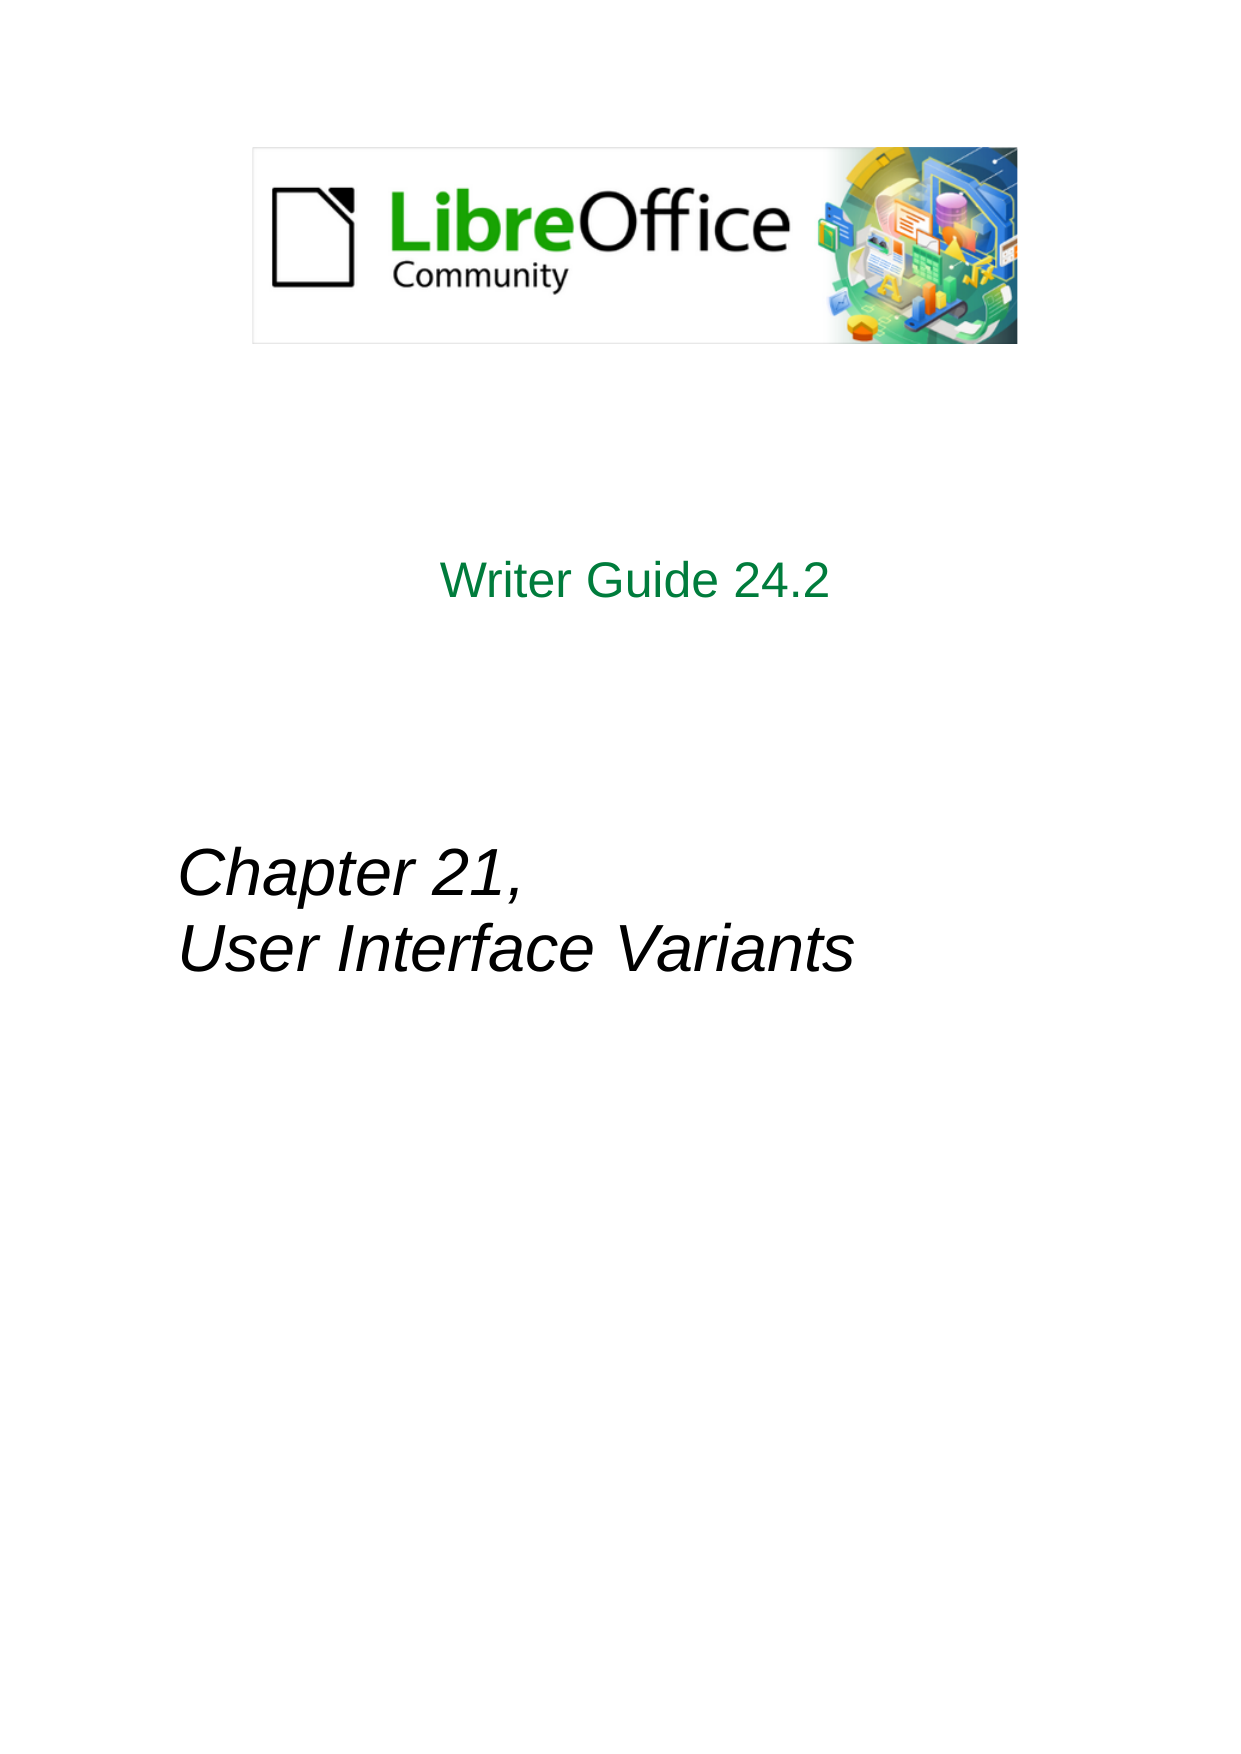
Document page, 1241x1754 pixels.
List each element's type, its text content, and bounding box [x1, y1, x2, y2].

picture [252, 147, 1018, 344]
title Chapter 21, User Interface Variants [177, 833, 1093, 986]
text Writer Guide 24.2 [177, 550, 1093, 608]
